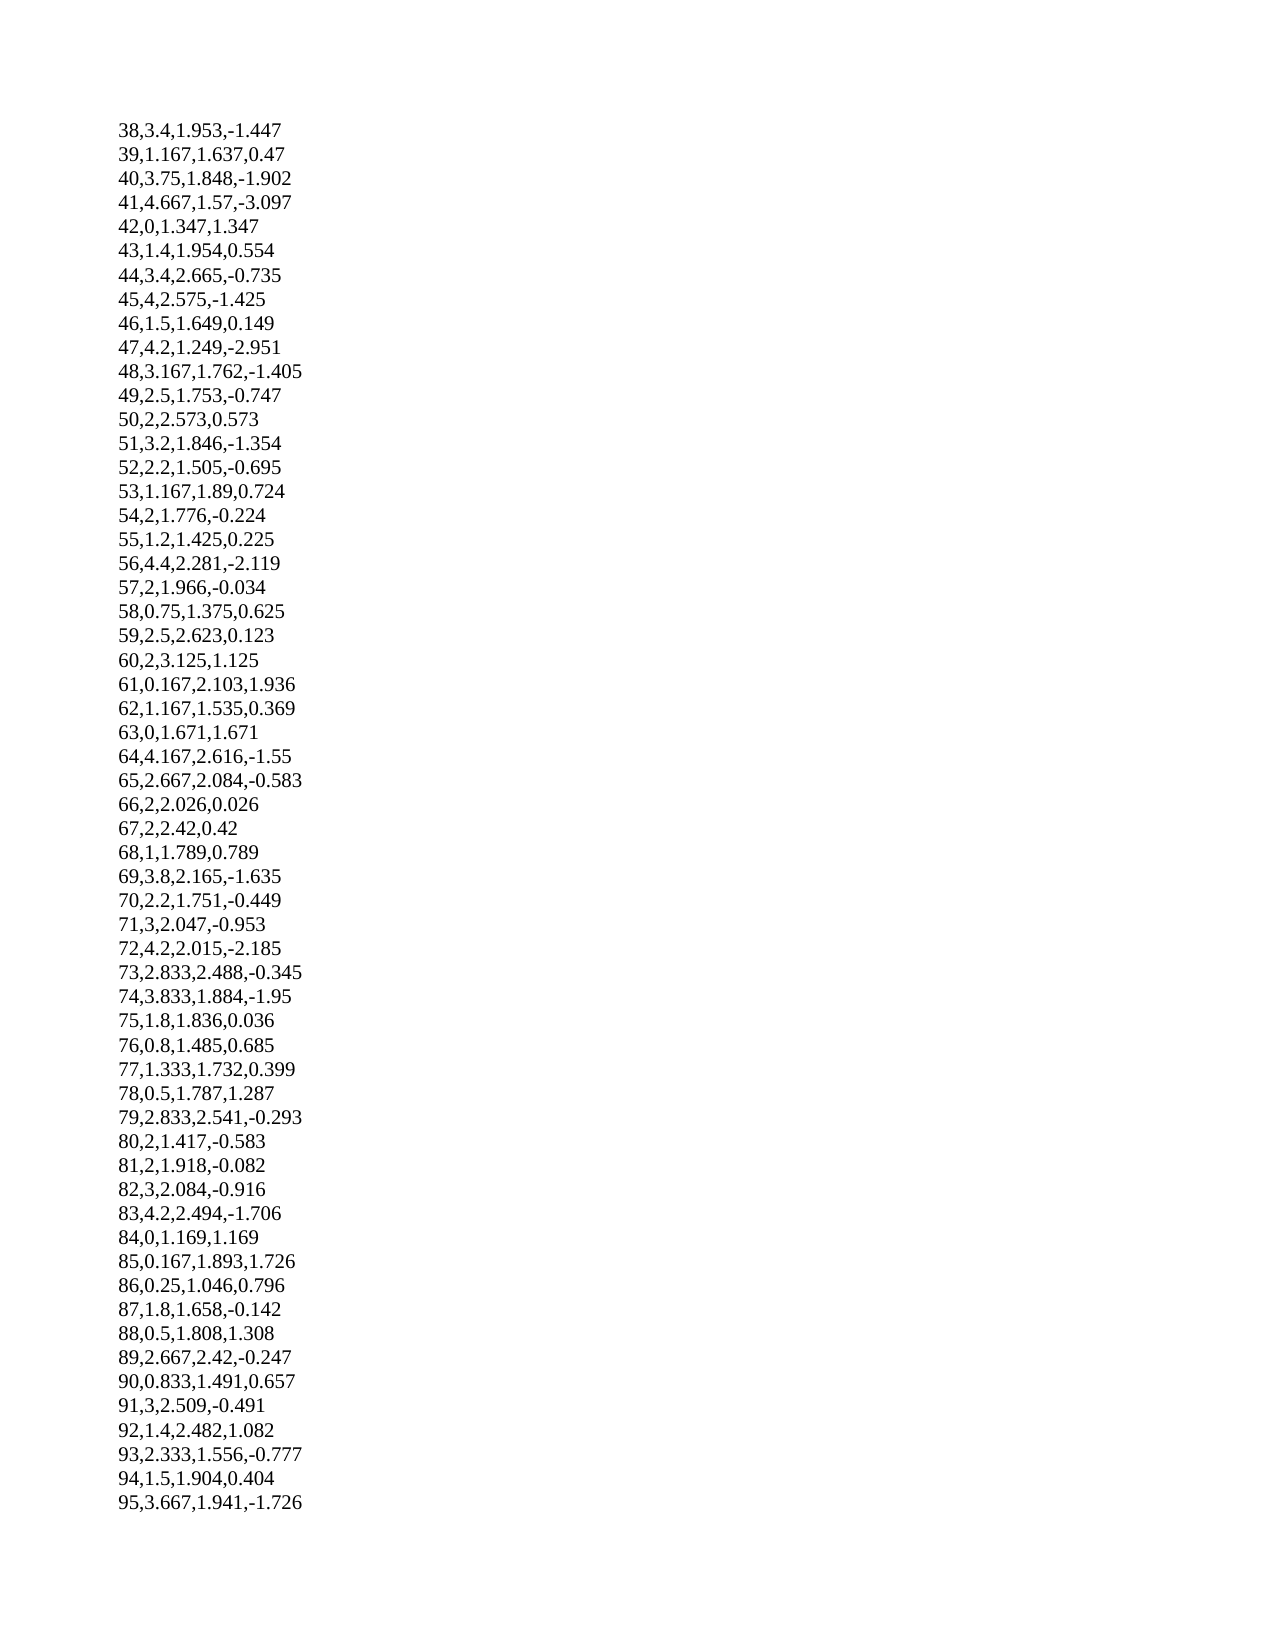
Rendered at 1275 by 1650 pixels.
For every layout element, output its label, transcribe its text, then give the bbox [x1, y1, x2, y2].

text 80,2,1.417,-0.583 [118, 1129, 1157, 1153]
text 83,4.2,2.494,-1.706 [118, 1201, 1157, 1225]
text 42,0,1.347,1.347 [118, 214, 1157, 238]
text 67,2,2.42,0.42 [118, 816, 1157, 840]
text 84,0,1.169,1.169 [118, 1225, 1157, 1249]
text 57,2,1.966,-0.034 [118, 575, 1157, 599]
text 47,4.2,1.249,-2.951 [118, 335, 1157, 359]
text 45,4,2.575,-1.425 [118, 287, 1157, 311]
text 91,3,2.509,-0.491 [118, 1393, 1157, 1417]
text 53,1.167,1.89,0.724 [118, 479, 1157, 503]
text 68,1,1.789,0.789 [118, 840, 1157, 864]
text 72,4.2,2.015,-2.185 [118, 936, 1157, 960]
text 75,1.8,1.836,0.036 [118, 1008, 1157, 1032]
text 76,0.8,1.485,0.685 [118, 1032, 1157, 1057]
text 63,0,1.671,1.671 [118, 720, 1157, 744]
text 55,1.2,1.425,0.225 [118, 527, 1157, 551]
text 46,1.5,1.649,0.149 [118, 311, 1157, 335]
text 89,2.667,2.42,-0.247 [118, 1345, 1157, 1369]
text 54,2,1.776,-0.224 [118, 503, 1157, 527]
text 44,3.4,2.665,-0.735 [118, 262, 1157, 287]
text 52,2.2,1.505,-0.695 [118, 455, 1157, 479]
text 51,3.2,1.846,-1.354 [118, 431, 1157, 455]
text 74,3.833,1.884,-1.95 [118, 984, 1157, 1008]
text 61,0.167,2.103,1.936 [118, 672, 1157, 696]
text 60,2,3.125,1.125 [118, 647, 1157, 672]
text 93,2.333,1.556,-0.777 [118, 1442, 1157, 1466]
text 92,1.4,2.482,1.082 [118, 1417, 1157, 1442]
text 41,4.667,1.57,-3.097 [118, 190, 1157, 214]
text 58,0.75,1.375,0.625 [118, 599, 1157, 623]
text 71,3,2.047,-0.953 [118, 912, 1157, 936]
text 77,1.333,1.732,0.399 [118, 1057, 1157, 1081]
text 40,3.75,1.848,-1.902 [118, 166, 1157, 190]
text 62,1.167,1.535,0.369 [118, 696, 1157, 720]
text 48,3.167,1.762,-1.405 [118, 359, 1157, 383]
text 56,4.4,2.281,-2.119 [118, 551, 1157, 575]
text 82,3,2.084,-0.916 [118, 1177, 1157, 1201]
text 65,2.667,2.084,-0.583 [118, 768, 1157, 792]
text 64,4.167,2.616,-1.55 [118, 744, 1157, 768]
text 49,2.5,1.753,-0.747 [118, 383, 1157, 407]
text 85,0.167,1.893,1.726 [118, 1249, 1157, 1273]
text 70,2.2,1.751,-0.449 [118, 888, 1157, 912]
text 73,2.833,2.488,-0.345 [118, 960, 1157, 984]
text 88,0.5,1.808,1.308 [118, 1321, 1157, 1345]
text 43,1.4,1.954,0.554 [118, 238, 1157, 262]
text 39,1.167,1.637,0.47 [118, 142, 1157, 166]
text 38,3.4,1.953,-1.447 [118, 118, 1157, 142]
text 95,3.667,1.941,-1.726 [118, 1490, 1157, 1514]
text 50,2,2.573,0.573 [118, 407, 1157, 431]
text 86,0.25,1.046,0.796 [118, 1273, 1157, 1297]
text 78,0.5,1.787,1.287 [118, 1081, 1157, 1105]
text 79,2.833,2.541,-0.293 [118, 1105, 1157, 1129]
text 90,0.833,1.491,0.657 [118, 1369, 1157, 1393]
text 94,1.5,1.904,0.404 [118, 1466, 1157, 1490]
text 59,2.5,2.623,0.123 [118, 623, 1157, 647]
text 66,2,2.026,0.026 [118, 792, 1157, 816]
text 87,1.8,1.658,-0.142 [118, 1297, 1157, 1321]
text 69,3.8,2.165,-1.635 [118, 864, 1157, 888]
text 81,2,1.918,-0.082 [118, 1153, 1157, 1177]
